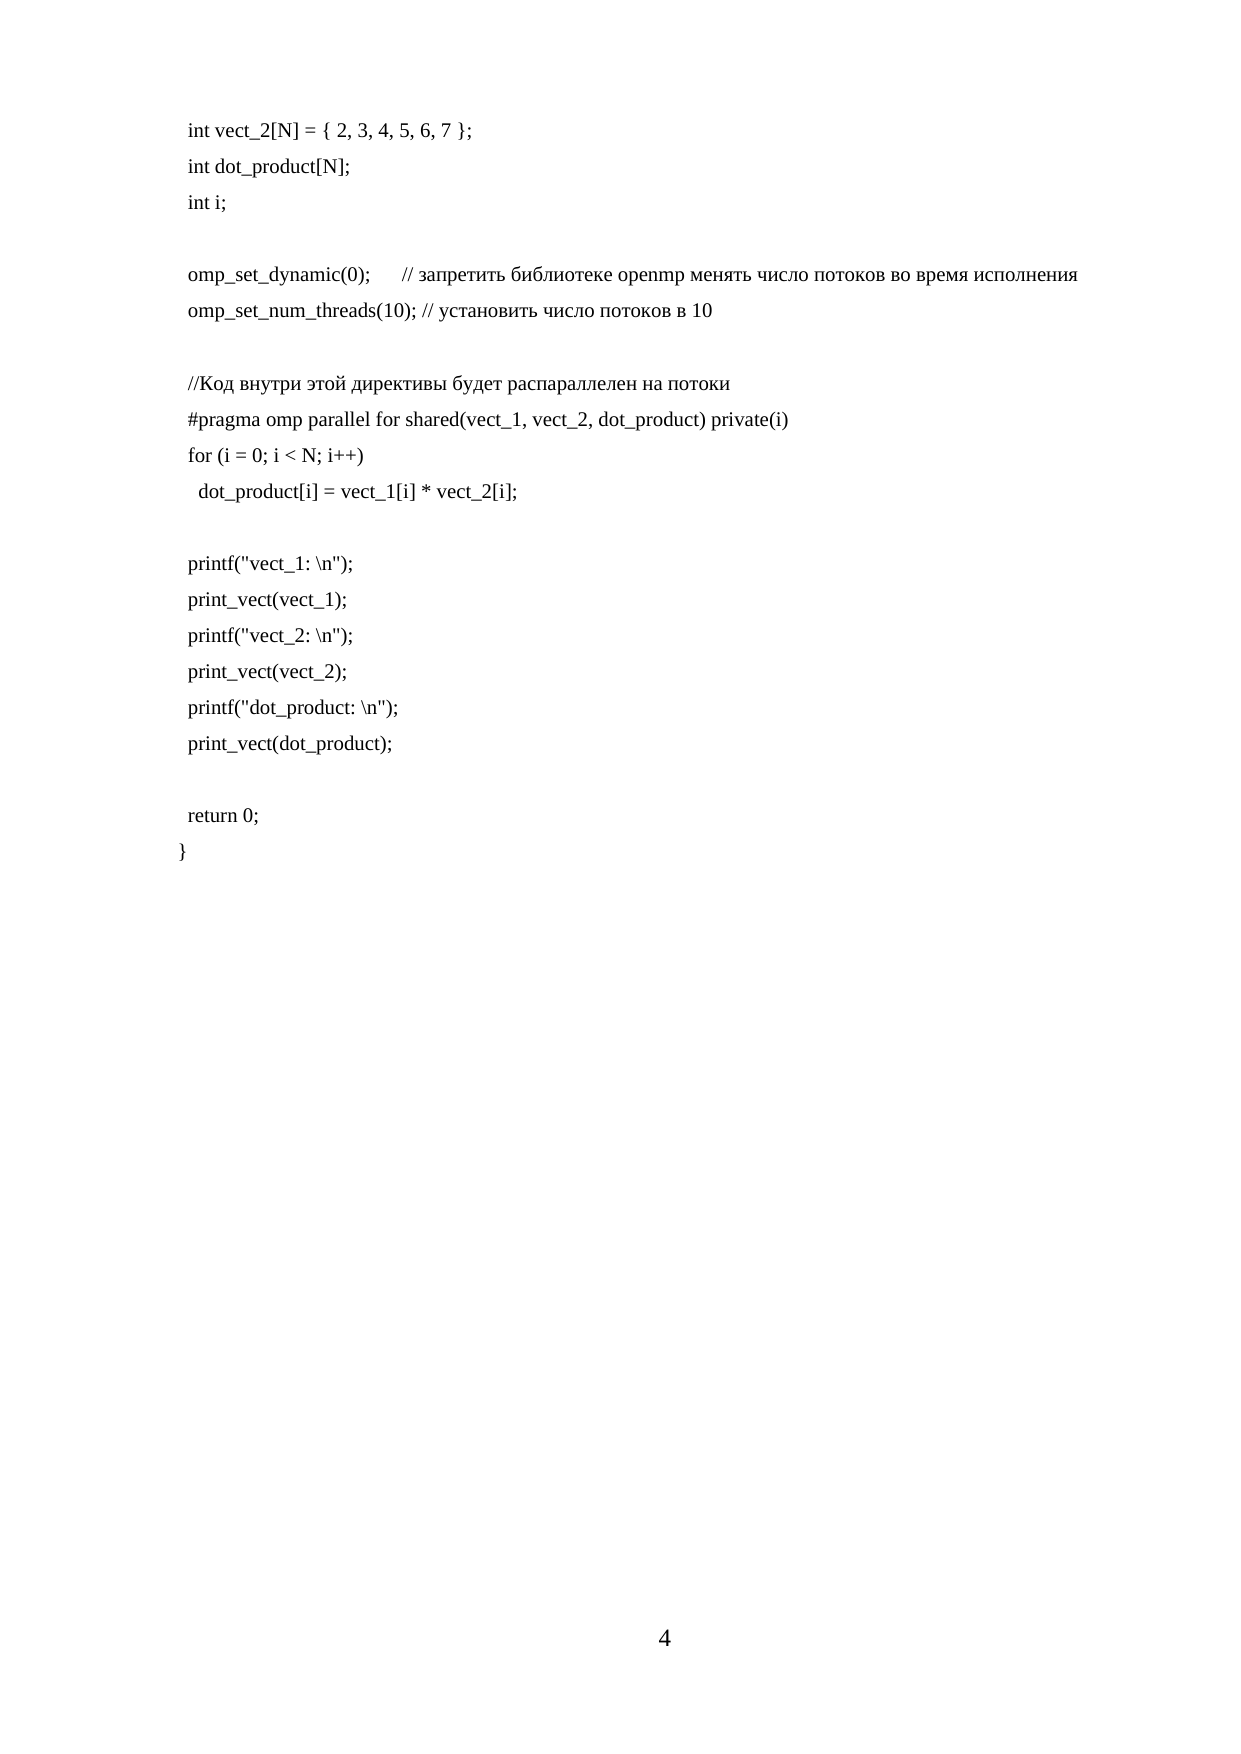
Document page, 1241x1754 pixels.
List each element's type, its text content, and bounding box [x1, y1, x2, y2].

text print_vect(vect_2); [177, 659, 1152, 683]
text int i; [177, 190, 1152, 214]
text int vect_2[N] = { 2, 3, 4, 5, 6, 7 }; [177, 118, 1152, 142]
text } [177, 839, 1152, 863]
text omp_set_num_threads(10); // установить число потоков в 10 [177, 298, 1152, 322]
text int dot_product[N]; [177, 154, 1152, 178]
text omp_set_dynamic(0); // запретить библиотеке openmp менять число потоков во время исполнения [177, 262, 1152, 286]
text print_vect(vect_1); [177, 587, 1152, 611]
text dot_product[i] = vect_1[i] * vect_2[i]; [177, 478, 1152, 503]
text printf("vect_2: \n"); [177, 623, 1152, 647]
text for (i = 0; i < N; i++) [177, 442, 1152, 467]
text #pragma omp parallel for shared(vect_1, vect_2, dot_product) private(i) [177, 406, 1152, 431]
text //Код внутри этой директивы будет распараллелен на потоки [177, 370, 1152, 394]
text print_vect(dot_product); [177, 731, 1152, 755]
text return 0; [177, 803, 1152, 827]
text printf("dot_product: \n"); [177, 695, 1152, 719]
text printf("vect_1: \n"); [177, 551, 1152, 575]
